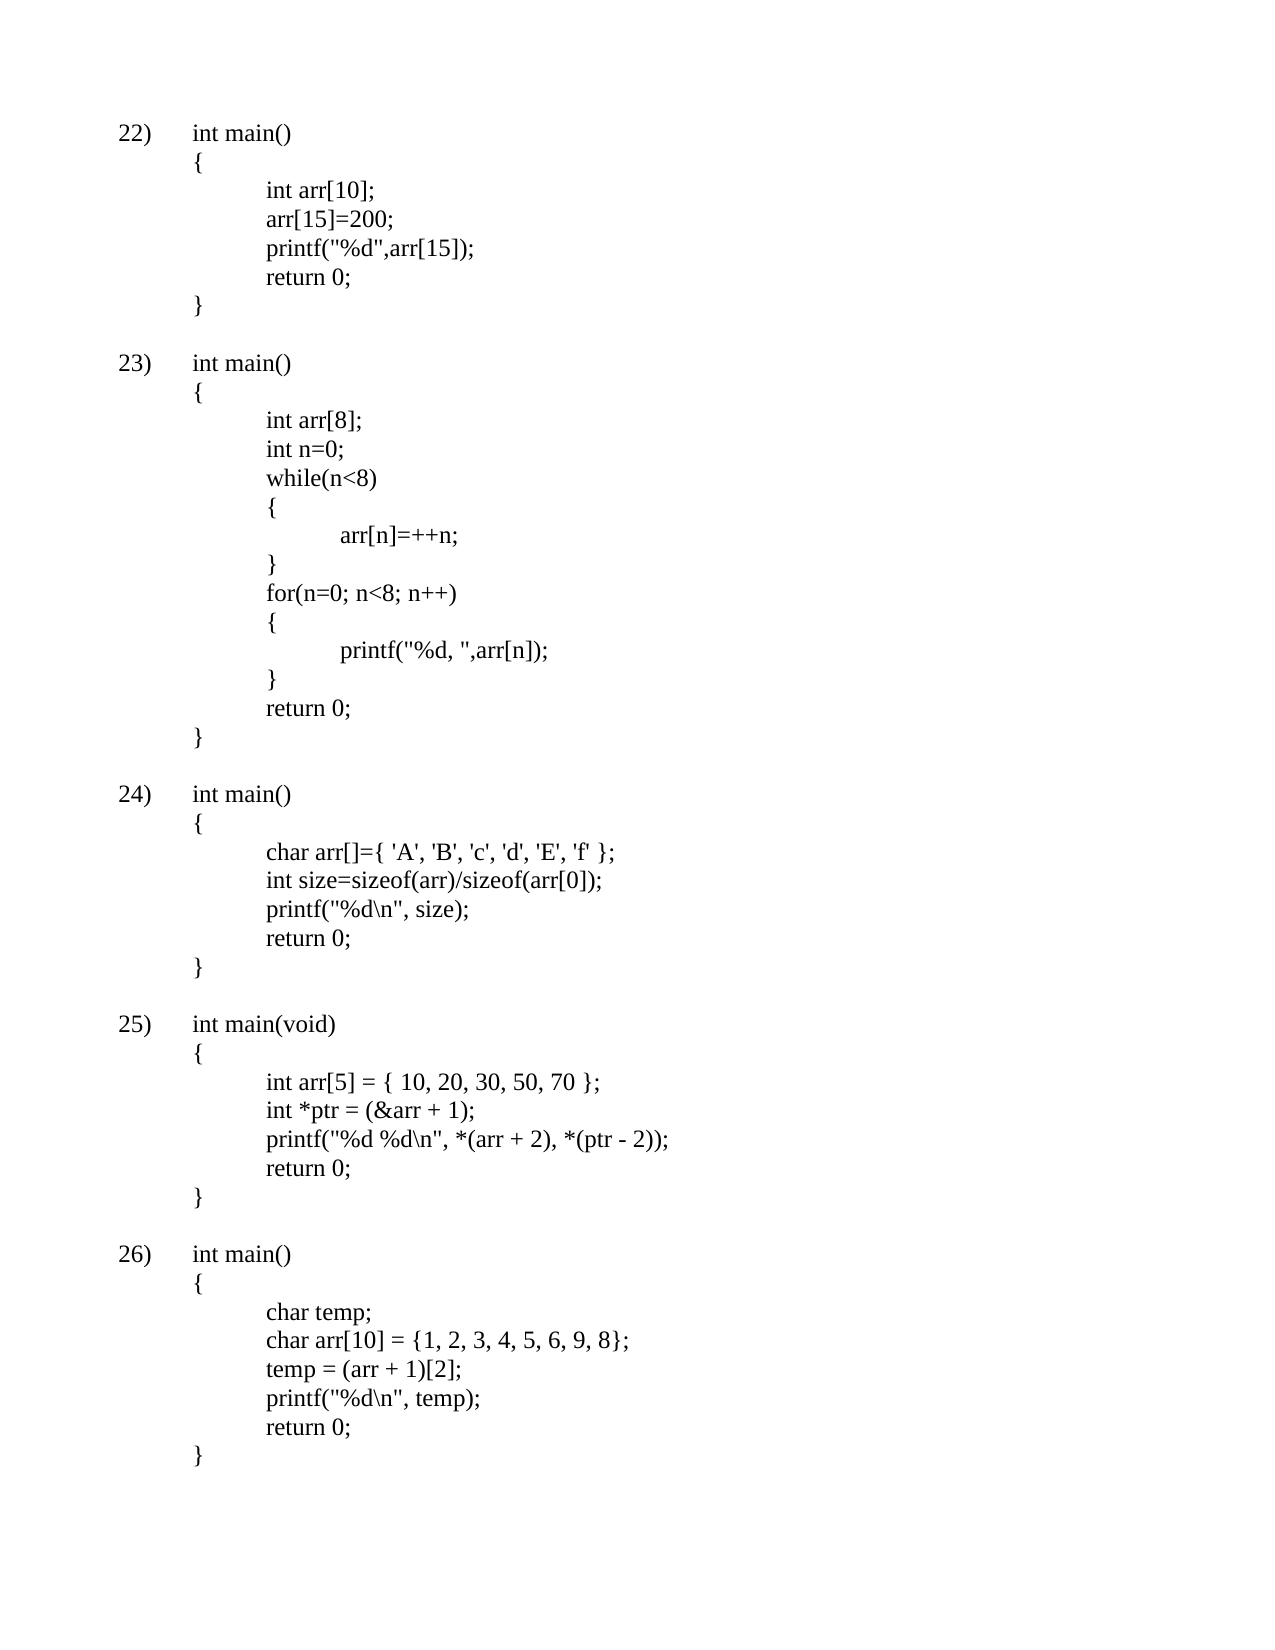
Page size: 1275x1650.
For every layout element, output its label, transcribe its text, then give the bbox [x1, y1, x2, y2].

text char arr[10] = {1, 2, 3, 4, 5, 6, 9, 8}; [118, 1326, 1157, 1354]
text int arr[10]; [118, 176, 1157, 204]
text { [118, 492, 1157, 521]
text printf("%d %d\n", *(arr + 2), *(ptr - 2)); [118, 1124, 1157, 1153]
text int arr[5] = { 10, 20, 30, 50, 70 }; [118, 1067, 1157, 1096]
text int n=0; [118, 434, 1157, 463]
text char arr[]={ 'A', 'B', 'c', 'd', 'E', 'f' }; [118, 837, 1157, 866]
text { [118, 1268, 1157, 1297]
text arr[15]=200; [118, 204, 1157, 233]
text } [118, 291, 1157, 319]
text } [118, 664, 1157, 693]
text int arr[8]; [118, 406, 1157, 434]
text int *ptr = (&arr + 1); [118, 1096, 1157, 1124]
text 26) int main() [118, 1239, 1157, 1268]
text 25) int main(void) [118, 1009, 1157, 1038]
text 23) int main() [118, 348, 1157, 377]
text 22) int main() [118, 118, 1157, 147]
text char temp; [118, 1297, 1157, 1326]
text printf("%d, ",arr[n]); [118, 636, 1157, 664]
text return 0; [118, 923, 1157, 952]
text while(n<8) [118, 463, 1157, 492]
text return 0; [118, 1153, 1157, 1182]
text 24) int main() [118, 779, 1157, 808]
text } [118, 722, 1157, 751]
text { [118, 607, 1157, 636]
text { [118, 1038, 1157, 1067]
text { [118, 377, 1157, 406]
text temp = (arr + 1)[2]; [118, 1354, 1157, 1383]
text { [118, 147, 1157, 176]
text } [118, 549, 1157, 578]
text int size=sizeof(arr)/sizeof(arr[0]); [118, 866, 1157, 894]
text printf("%d\n", size); [118, 894, 1157, 923]
text return 0; [118, 262, 1157, 291]
text return 0; [118, 693, 1157, 722]
text printf("%d\n", temp); [118, 1383, 1157, 1412]
text } [118, 952, 1157, 981]
text } [118, 1182, 1157, 1211]
text arr[n]=++n; [118, 521, 1157, 549]
text for(n=0; n<8; n++) [118, 578, 1157, 607]
text } [118, 1441, 1157, 1469]
text printf("%d",arr[15]); [118, 233, 1157, 262]
text return 0; [118, 1412, 1157, 1441]
text { [118, 808, 1157, 837]
